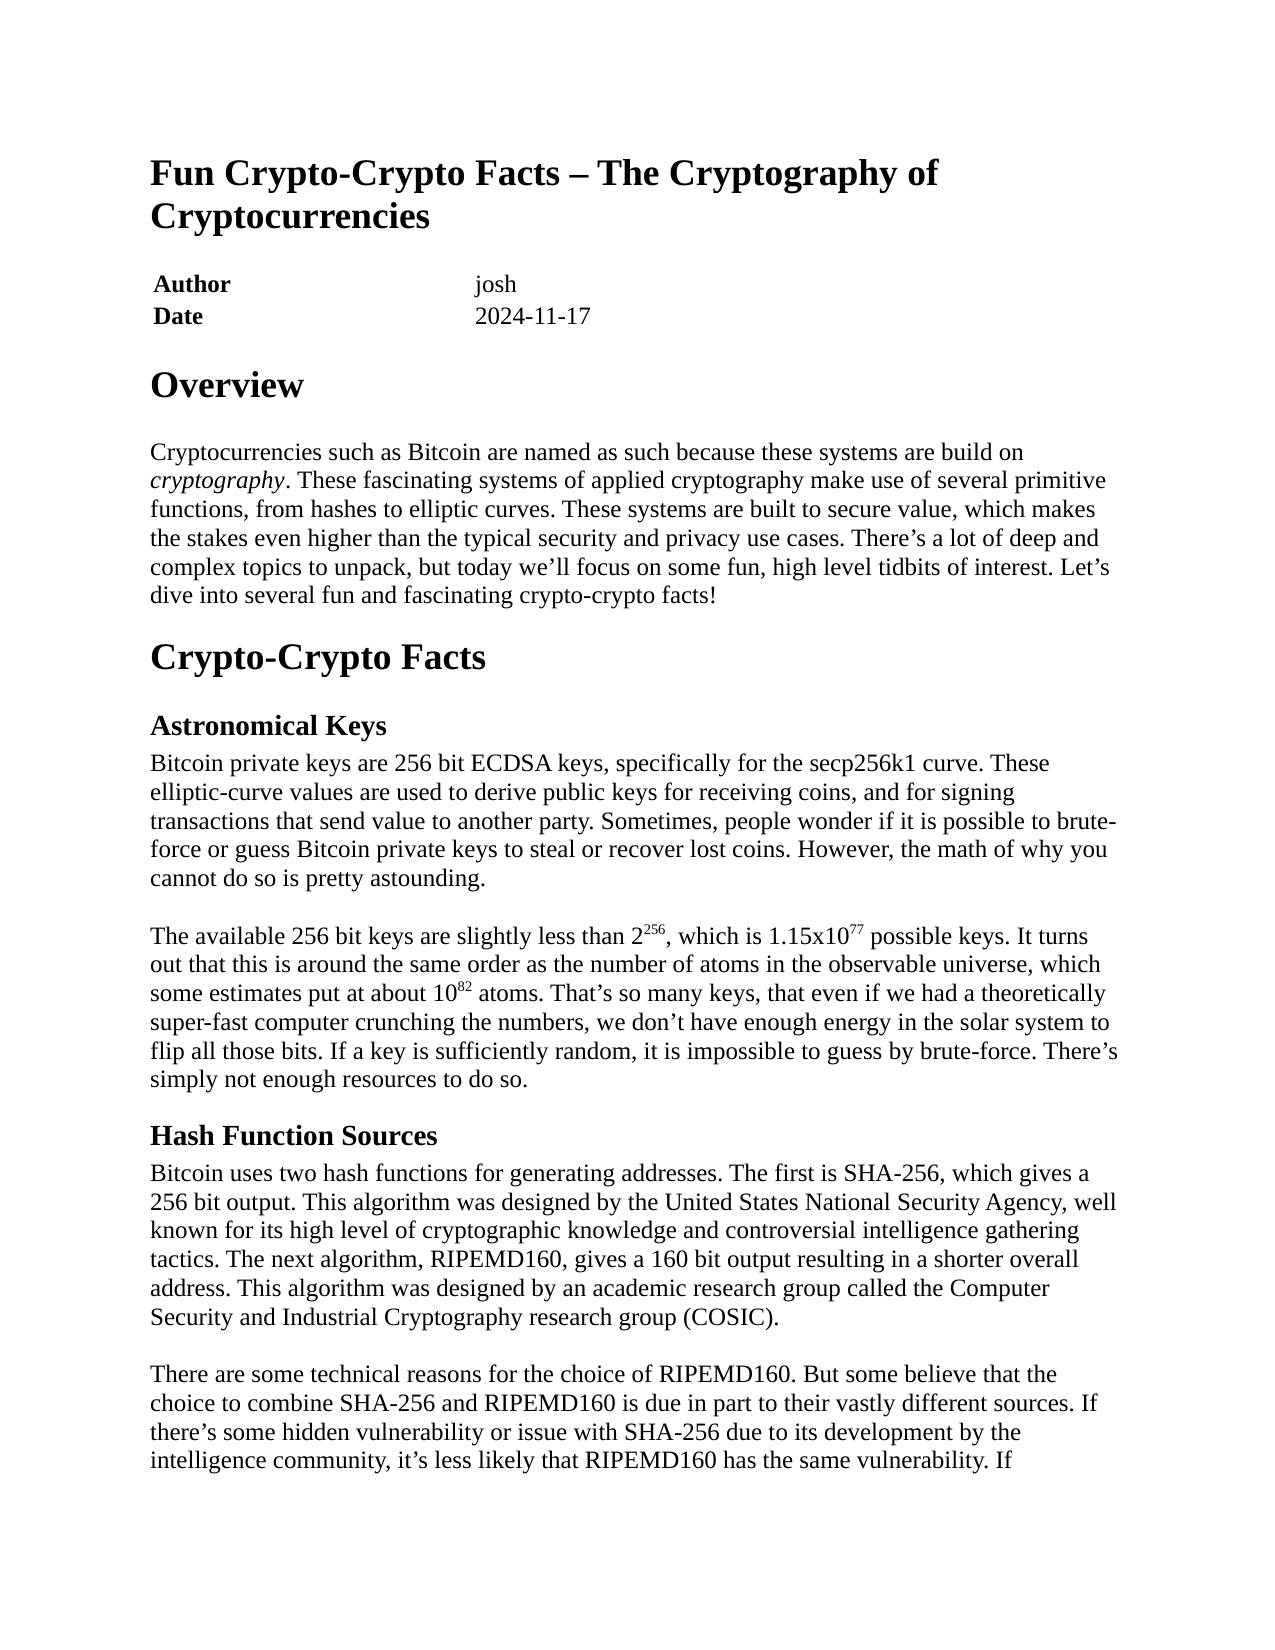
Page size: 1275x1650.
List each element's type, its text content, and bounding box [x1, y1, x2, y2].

subtitle Astronomical Keys [150, 708, 1125, 742]
text There are some technical reasons for the choice of RIPEMD160. But some believe that the choice to combine SHA-256 and RIPEMD160 is due in part to their vastly different sources. If there’s some hidden vulnerability or issue with SHA-256 due to its development by the intelligence community, it’s less likely that RIPEMD160 has the same vulnerability. If [150, 1359, 1125, 1474]
text Cryptocurrencies such as Bitcoin are named as such because these systems are build on cryptography. These fascinating systems of applied cryptography make use of several primitive functions, from hashes to elliptic curves. These systems are built to secure value, which makes the stakes even higher than the typical security and privacy use cases. There’s a lot of deep and complex topics to unpack, but today we’ll focus on some fun, high level tidbits of interest. Let’s dive into several fun and fascinating crypto-crypto facts! [150, 437, 1125, 609]
text The available 256 bit keys are slightly less than 2256, which is 1.15x1077 possible keys. It turns out that this is around the same order as the number of atoms in the observable universe, which some estimates put at about 1082 atoms. That’s so many keys, that even if we had a theoretically super-fast computer crunching the numbers, we don’t have enough energy in the solar system to flip all those bits. If a key is sufficiently random, it is impossible to guess by brute-force. There’s simply not enough resources to do so. [150, 921, 1125, 1093]
table_cell Date [152, 299, 473, 331]
text Bitcoin private keys are 256 bit ECDSA keys, specifically for the secp256k1 curve. These elliptic-curve values are used to derive public keys for receiving coins, and for signing transactions that send value to another party. Sometimes, people wonder if it is possible to brute-force or guess Bitcoin private keys to steal or recover lost coins. However, the math of why you cannot do so is pretty astounding. [150, 748, 1125, 892]
subtitle Crypto-Crypto Facts [150, 634, 1125, 677]
subtitle Hash Function Sources [150, 1118, 1125, 1152]
table_header Author [152, 268, 473, 299]
subtitle Overview [150, 362, 1125, 405]
table_cell 2024-11-17 [473, 299, 1127, 331]
subtitle Fun Crypto-Crypto Facts – The Cryptography of Cryptocurrencies [150, 150, 1125, 236]
table_header josh [473, 268, 1127, 299]
text Bitcoin uses two hash functions for generating addresses. The first is SHA-256, which gives a 256 bit output. This algorithm was designed by the United States National Security Agency, well known for its high level of cryptographic knowledge and controversial intelligence gathering tactics. The next algorithm, RIPEMD160, gives a 160 bit output resulting in a shorter overall address. This algorithm was designed by an academic research group called the Computer Security and Industrial Cryptography research group (COSIC). [150, 1158, 1125, 1331]
